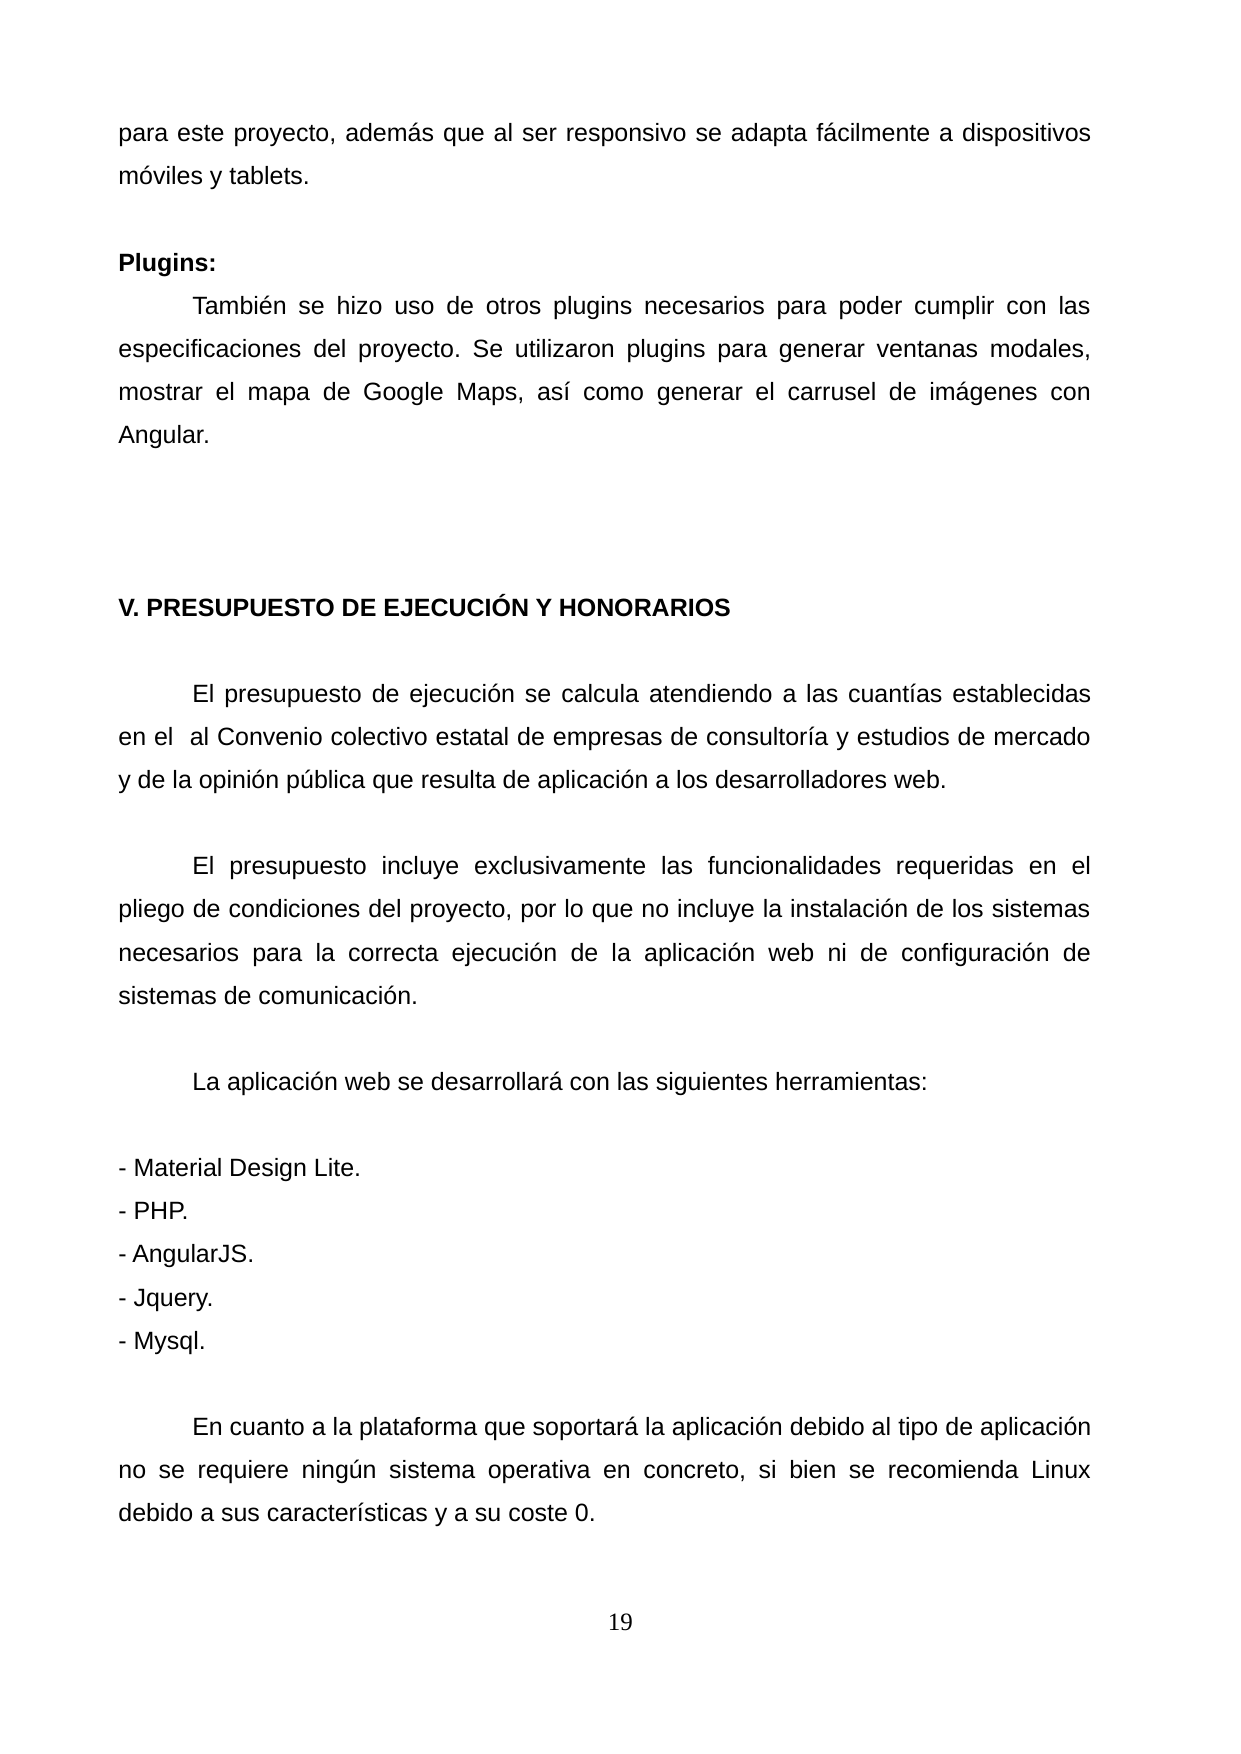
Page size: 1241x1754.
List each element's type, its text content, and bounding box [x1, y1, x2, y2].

text Plugins: [118, 247, 1093, 276]
text También se hizo uso de otros plugins necesarios para poder cumplir con las especificaciones del proyecto. Se utilizaron plugins para generar ventanas modales, mostrar el mapa de Google Maps, así como generar el carrusel de imágenes con Angular. [118, 291, 1093, 449]
text El presupuesto incluye exclusivamente las funcionalidades requeridas en el pliego de condiciones del proyecto, por lo que no incluye la instalación de los sistemas necesarios para la correcta ejecución de la aplicación web ni de configuración de sistemas de comunicación. [118, 851, 1093, 1009]
text - AngularJS. [118, 1239, 1093, 1268]
text - Material Design Lite. [118, 1153, 1093, 1182]
text La aplicación web se desarrollará con las siguientes herramientas: [118, 1067, 1093, 1096]
text El presupuesto de ejecución se calcula atendiendo a las cuantías establecidas en el al Convenio colectivo estatal de empresas de consultoría y estudios de mercado y de la opinión pública que resulta de aplicación a los desarrolladores web. [118, 679, 1093, 794]
text - Jquery. [118, 1282, 1093, 1311]
text V. PRESUPUESTO DE EJECUCIÓN Y HONORARIOS [118, 592, 1093, 621]
text - Mysql. [118, 1326, 1093, 1354]
text para este proyecto, además que al ser responsivo se adapta fácilmente a dispositivos móviles y tablets. [118, 118, 1093, 190]
text En cuanto a la plataforma que soportará la aplicación debido al tipo de aplicación no se requiere ningún sistema operativa en concreto, si bien se recomienda Linux debido a sus características y a su coste 0. [118, 1412, 1093, 1527]
text - PHP. [118, 1196, 1093, 1225]
